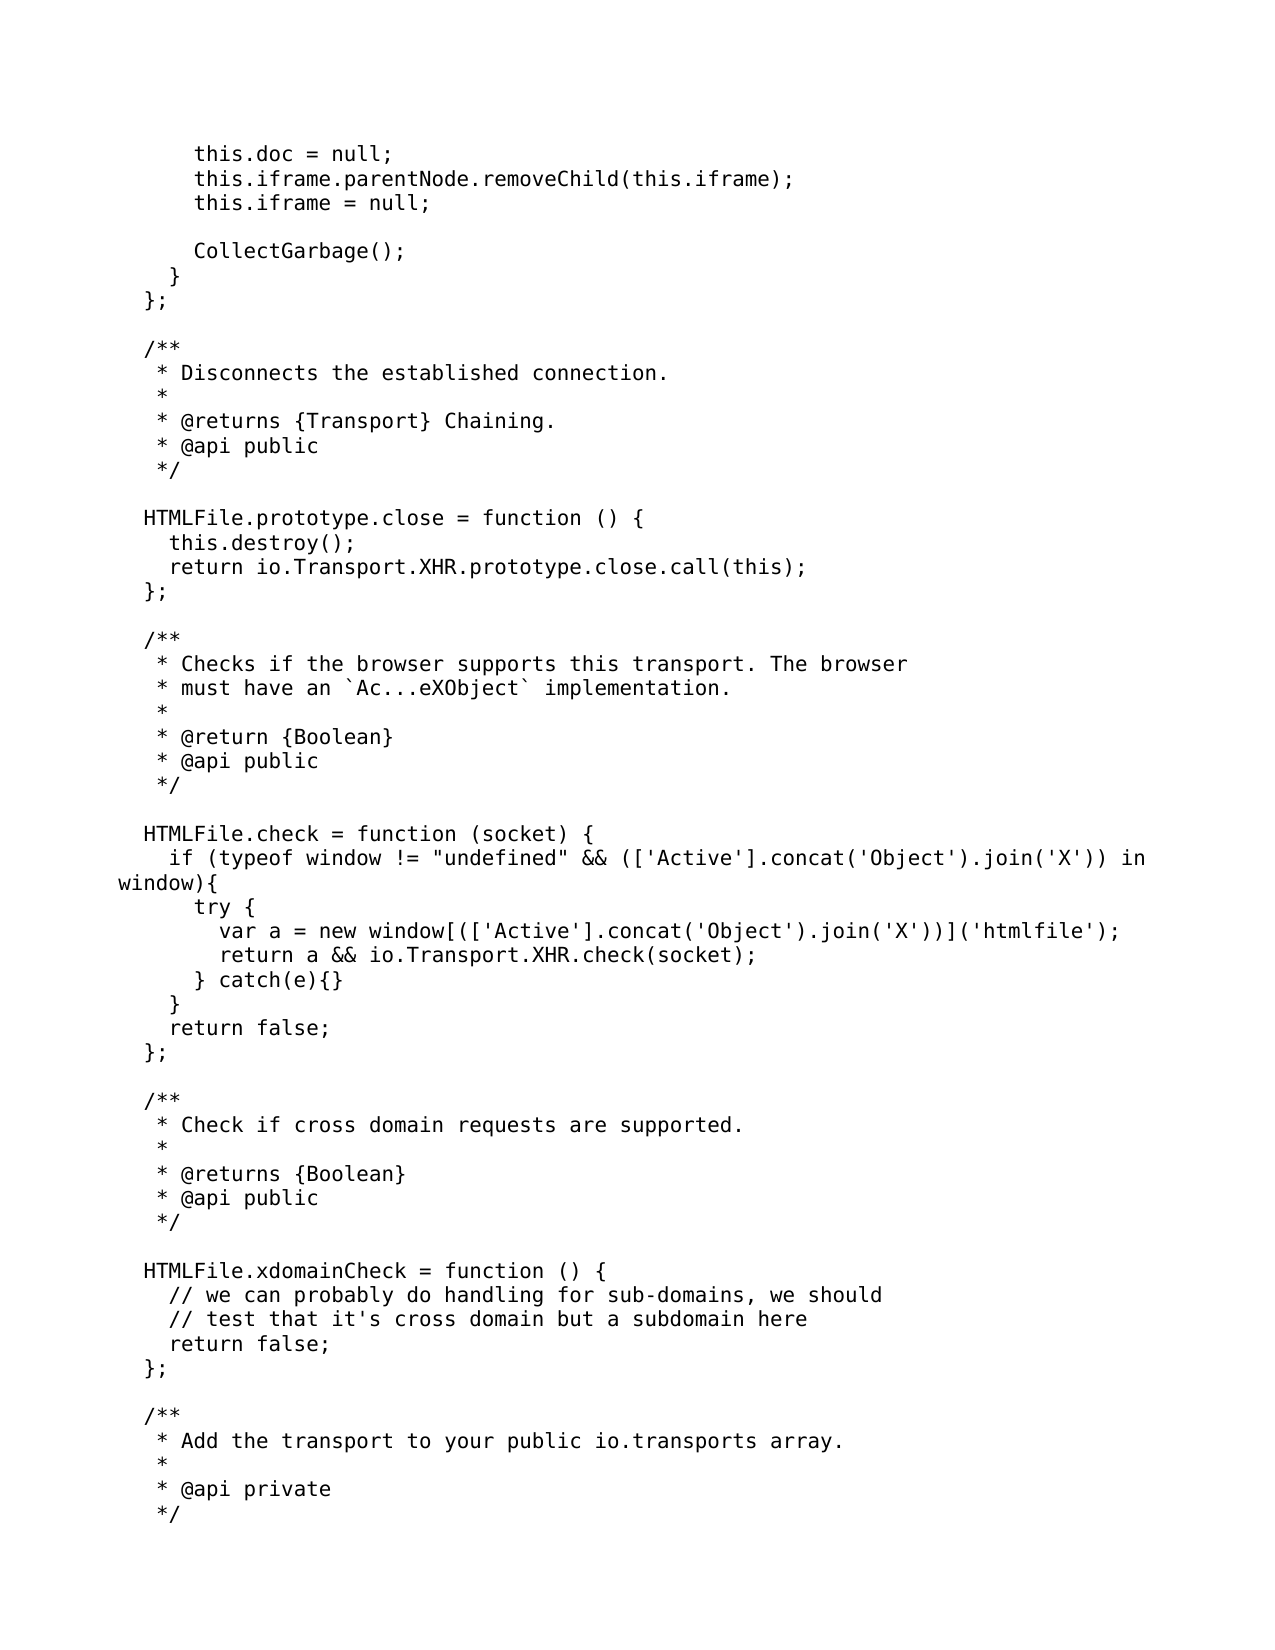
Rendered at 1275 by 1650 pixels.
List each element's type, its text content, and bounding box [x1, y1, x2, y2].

text * @api public [118, 434, 1157, 458]
text /** [118, 628, 1157, 652]
text * [118, 1453, 1157, 1477]
text this.doc = null; [118, 142, 1157, 167]
text * Check if cross domain requests are supported. [118, 1113, 1157, 1137]
text // test that it's cross domain but a subdomain here [118, 1307, 1157, 1332]
text */ [118, 1210, 1157, 1234]
text * @api public [118, 749, 1157, 773]
text if (typeof window != "undefined" && (['Active'].concat('Object').join('X')) in window){ [118, 846, 1157, 895]
text return io.Transport.XHR.prototype.close.call(this); [118, 555, 1157, 579]
text /** [118, 1089, 1157, 1113]
text return a && io.Transport.XHR.check(socket); [118, 943, 1157, 968]
text this.iframe.parentNode.removeChild(this.iframe); [118, 167, 1157, 191]
text */ [118, 458, 1157, 482]
text * @returns {Boolean} [118, 1162, 1157, 1186]
text /** [118, 337, 1157, 361]
text }; [118, 1040, 1157, 1065]
text * @returns {Transport} Chaining. [118, 409, 1157, 434]
text * @return {Boolean} [118, 725, 1157, 749]
text }; [118, 1356, 1157, 1380]
text * [118, 1137, 1157, 1162]
text HTMLFile.xdomainCheck = function () { [118, 1259, 1157, 1283]
text // we can probably do handling for sub-domains, we should [118, 1283, 1157, 1307]
text this.destroy(); [118, 531, 1157, 555]
text * Checks if the browser supports this transport. The browser [118, 652, 1157, 676]
text * Disconnects the established connection. [118, 361, 1157, 385]
text * Add the transport to your public io.transports array. [118, 1429, 1157, 1453]
text try { [118, 895, 1157, 919]
text } catch(e){} [118, 968, 1157, 992]
text } [118, 264, 1157, 288]
text this.iframe = null; [118, 191, 1157, 215]
text */ [118, 1502, 1157, 1526]
text return false; [118, 1332, 1157, 1356]
text CollectGarbage(); [118, 239, 1157, 264]
text * @api public [118, 1186, 1157, 1210]
text */ [118, 773, 1157, 798]
text * [118, 701, 1157, 725]
text /** [118, 1404, 1157, 1429]
text HTMLFile.check = function (socket) { [118, 822, 1157, 846]
text * [118, 385, 1157, 409]
text } [118, 992, 1157, 1016]
text HTMLFile.prototype.close = function () { [118, 506, 1157, 531]
text }; [118, 579, 1157, 603]
text }; [118, 288, 1157, 312]
text * must have an `Ac...eXObject` implementation. [118, 676, 1157, 701]
text return false; [118, 1016, 1157, 1040]
text var a = new window[(['Active'].concat('Object').join('X'))]('htmlfile'); [118, 919, 1157, 943]
text * @api private [118, 1477, 1157, 1502]
